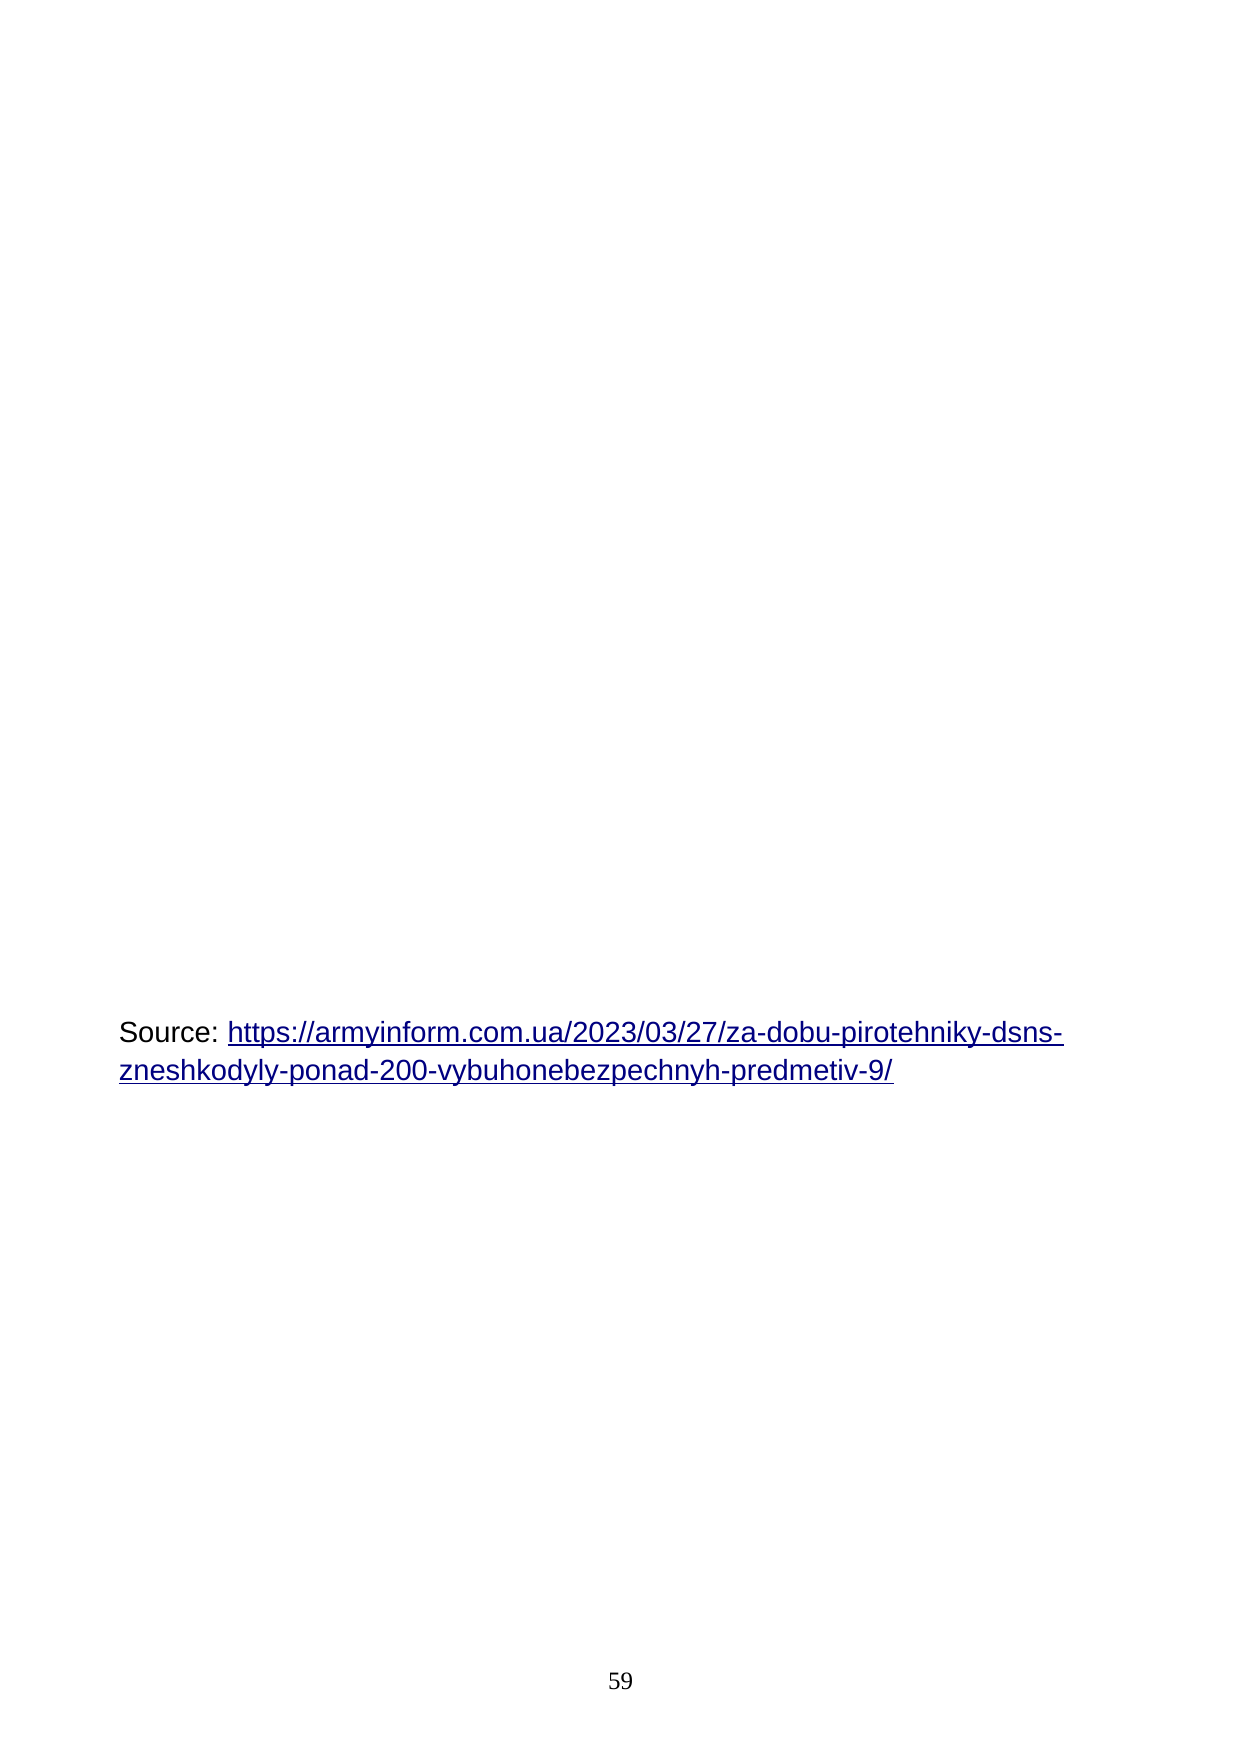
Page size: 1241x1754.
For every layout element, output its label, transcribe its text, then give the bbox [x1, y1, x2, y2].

text Source: https://armyinform.com.ua/2023/03/27/za-dobu-pirotehniky-dsns-zneshkodyly-ponad-200-vybuhonebezpechnyh-predmetiv-9/ [118, 1015, 1122, 1087]
